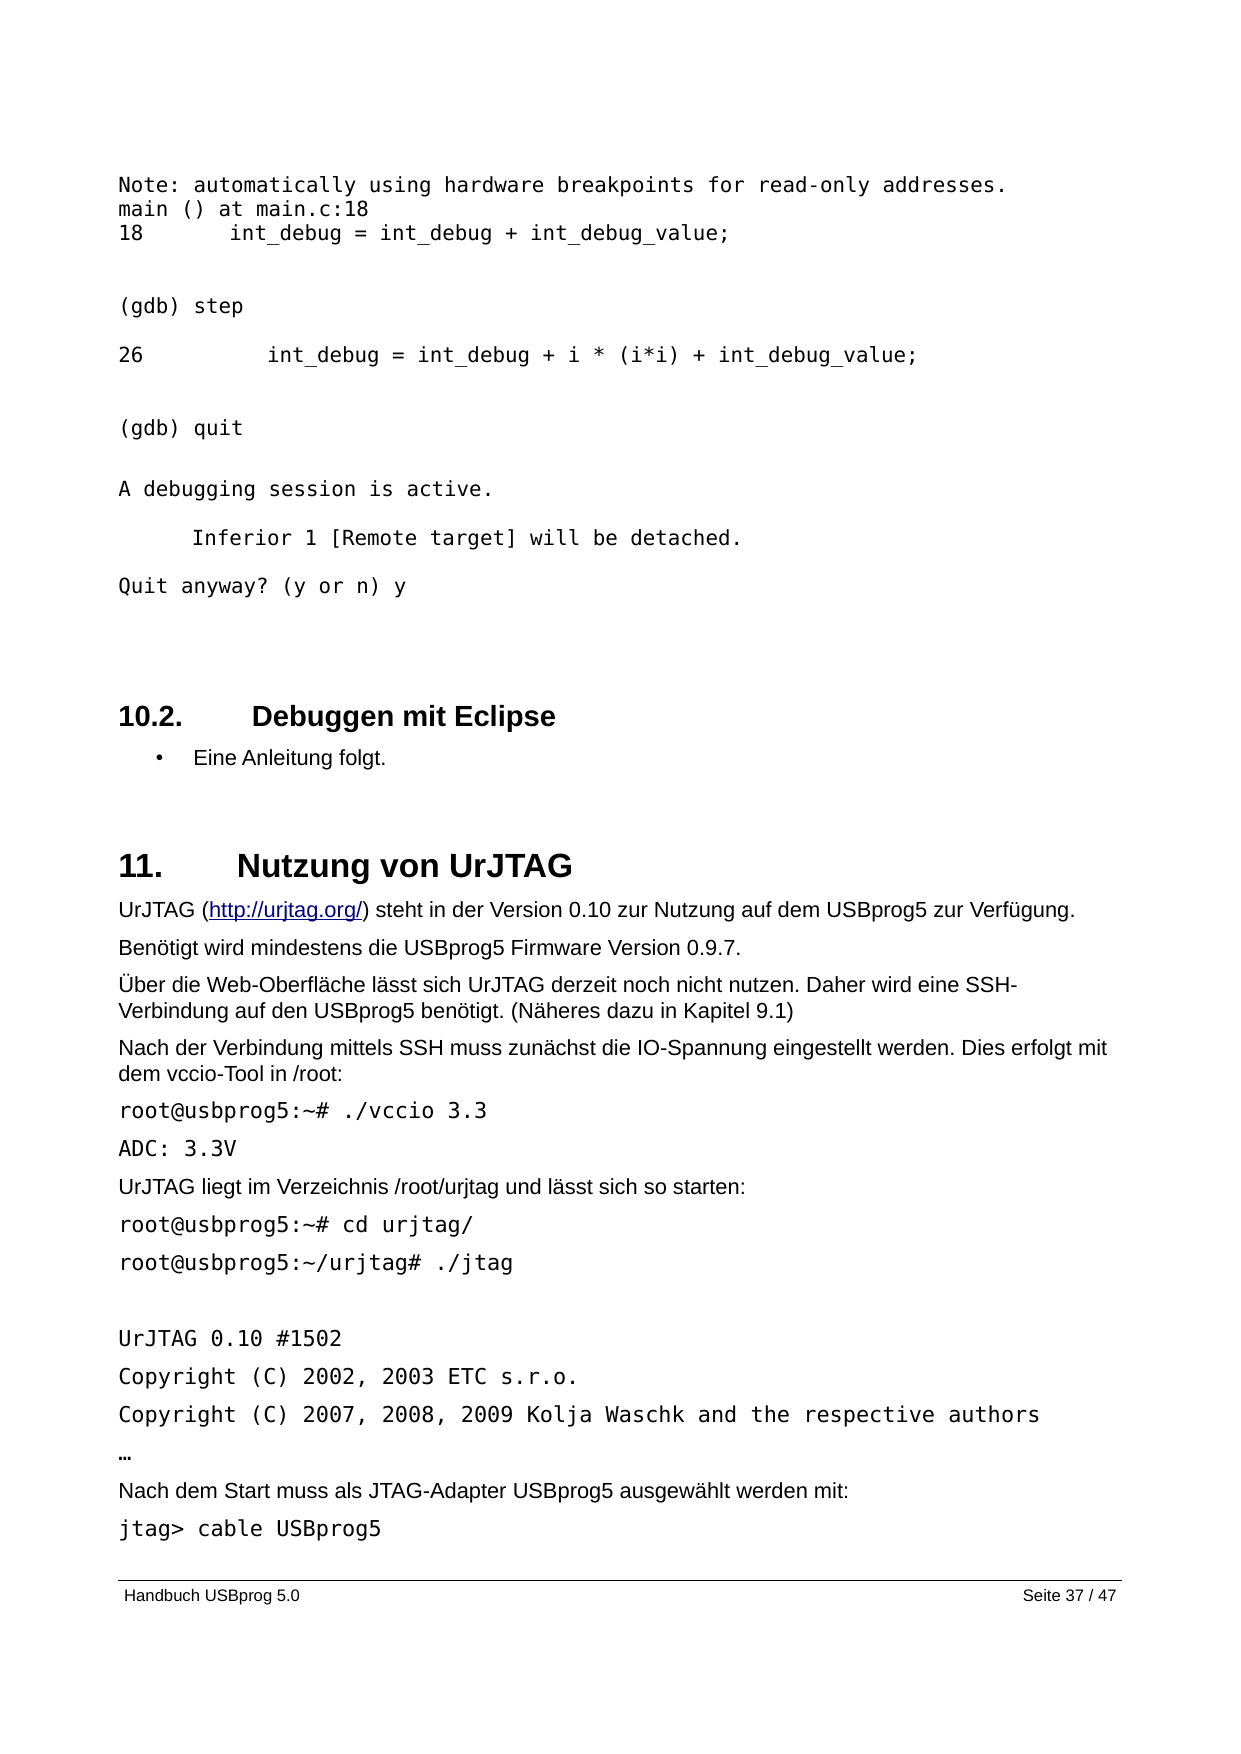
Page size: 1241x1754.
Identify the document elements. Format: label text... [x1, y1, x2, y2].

text Nach dem Start muss als JTAG-Adapter USBprog5 ausgewählt werden mit: [118, 1478, 1122, 1503]
text Copyright (C) 2007, 2008, 2009 Kolja Waschk and the respective authors [118, 1402, 1122, 1427]
text 26 int_debug = int_debug + i * (i*i) + int_debug_value; [118, 343, 1122, 367]
text root@usbprog5:~/urjtag# ./jtag [118, 1250, 1122, 1275]
text (gdb) step [118, 294, 1122, 318]
text Copyright (C) 2002, 2003 ETC s.r.o. [118, 1364, 1122, 1389]
text root@usbprog5:~# cd urjtag/ [118, 1212, 1122, 1237]
text (gdb) quit [118, 416, 1122, 440]
text Inferior 1 [Remote target] will be detached. [118, 526, 1122, 550]
text 18 int_debug = int_debug + int_debug_value; [118, 221, 1122, 246]
text A debugging session is active. [118, 477, 1122, 502]
text Quit anyway? (y or n) y [118, 574, 1122, 599]
text Note: automatically using hardware breakpoints for read-only addresses. [118, 173, 1122, 197]
text root@usbprog5:~# ./vccio 3.3 [118, 1098, 1122, 1124]
text Über die Web-Oberfläche lässt sich UrJTAG derzeit noch nicht nutzen. Daher wird eine SSH-Verbindung auf den USBprog5 benötigt. (Näheres dazu in Kapitel 9.1) [118, 972, 1122, 1023]
subtitle Debuggen mit Eclipse [118, 699, 1122, 733]
text Benötigt wird mindestens die USBprog5 Firmware Version 0.9.7. [118, 934, 1122, 960]
subtitle Nutzung von UrJTAG [118, 846, 1122, 884]
text … [118, 1440, 1122, 1466]
text UrJTAG 0.10 #1502 [118, 1326, 1122, 1351]
list Eine Anleitung folgt. [156, 745, 1122, 771]
text UrJTAG (http://urjtag.org/) steht in der Version 0.10 zur Nutzung auf dem USBprog5 zur Verfügung. [118, 897, 1122, 922]
text Nach der Verbindung mittels SSH muss zunächst die IO-Spannung eingestellt werden. Dies erfolgt mit dem vccio-Tool in /root: [118, 1035, 1122, 1086]
text main () at main.c:18 [118, 197, 1122, 221]
text UrJTAG liegt im Verzeichnis /root/urjtag und lässt sich so starten: [118, 1174, 1122, 1199]
text ADC: 3.3V [118, 1136, 1122, 1162]
text jtag> cable USBprog5 [118, 1516, 1122, 1541]
